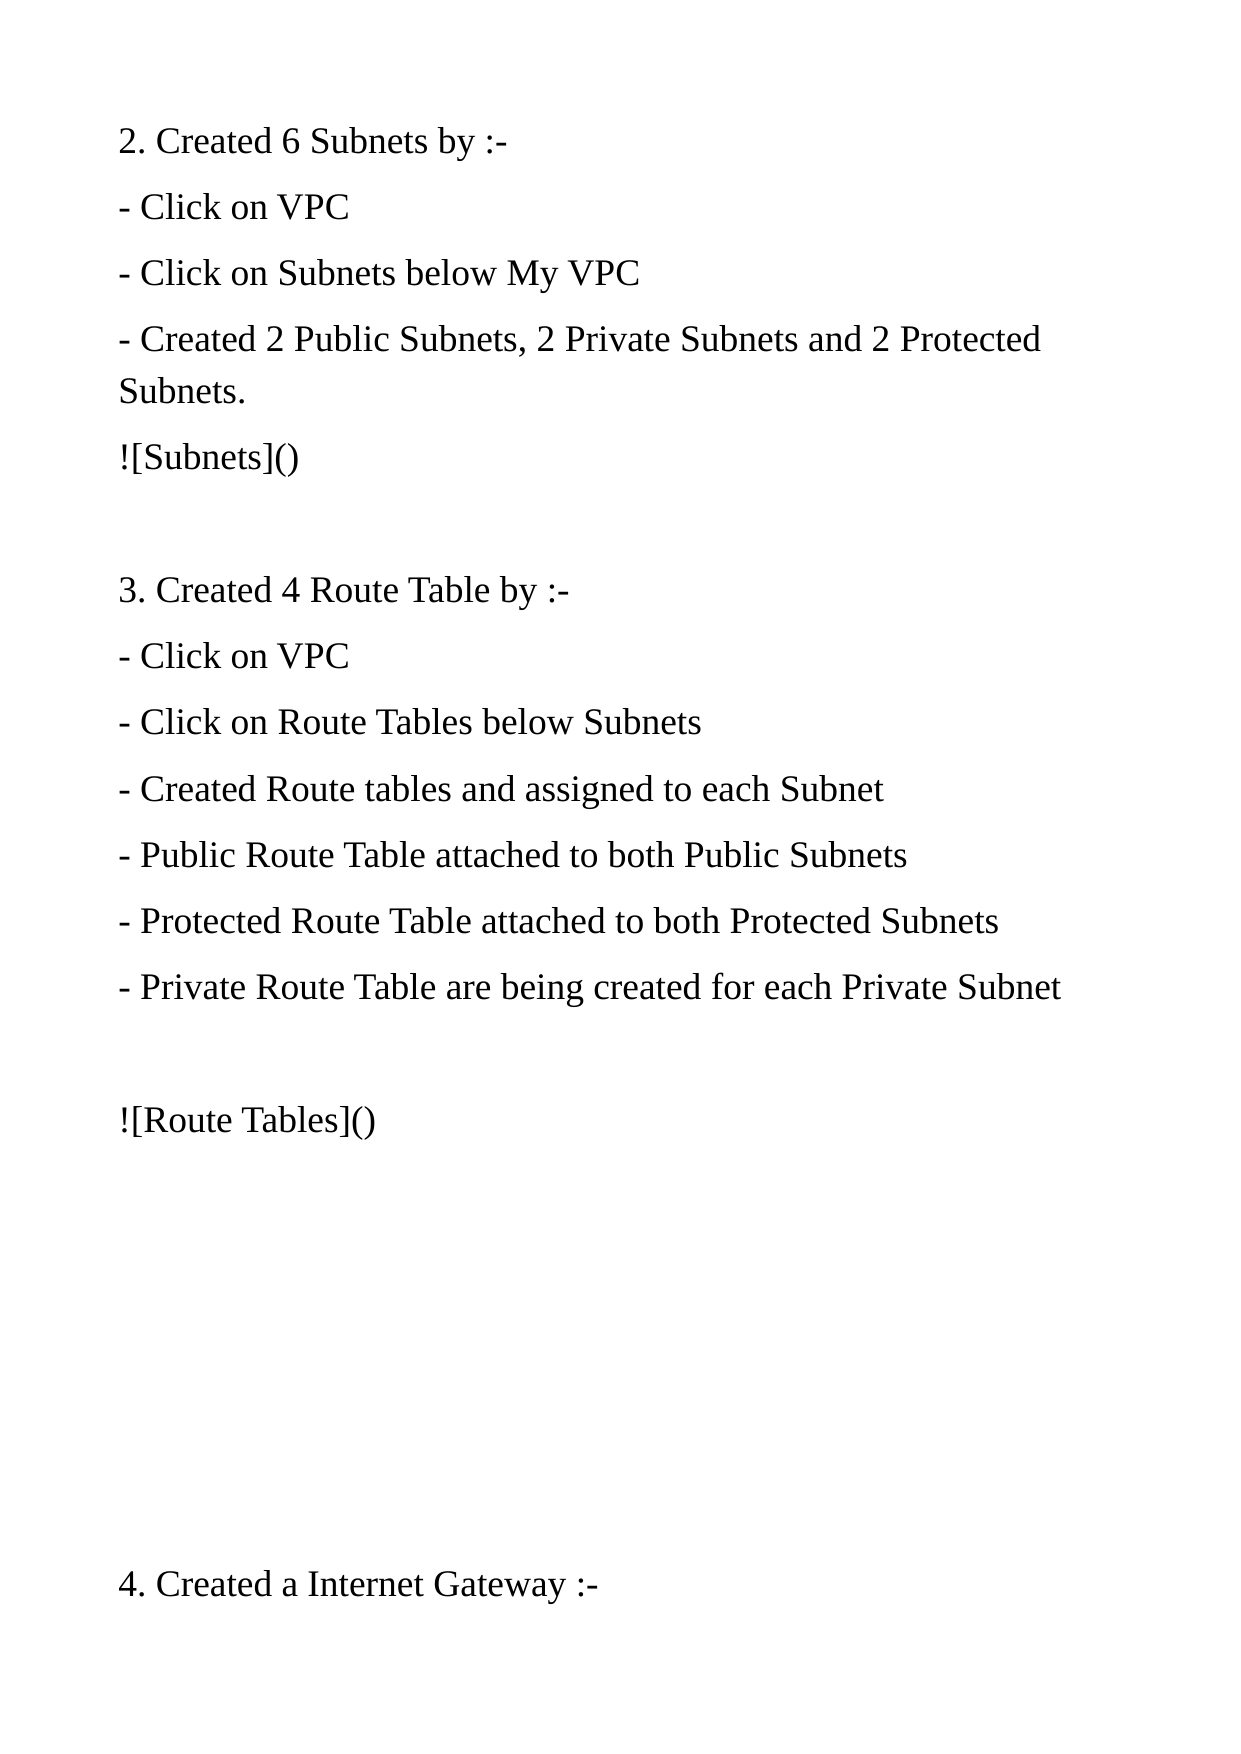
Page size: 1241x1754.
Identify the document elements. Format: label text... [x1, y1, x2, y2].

text 2. Created 6 Subnets by :- [118, 118, 1122, 161]
text - Click on Route Tables below Subnets [118, 700, 1122, 743]
text - Click on VPC [118, 633, 1122, 677]
text 3. Created 4 Route Table by :- [118, 567, 1122, 610]
text - Created 2 Public Subnets, 2 Private Subnets and 2 Protected Subnets. [118, 317, 1122, 412]
text - Protected Route Table attached to both Protected Subnets [118, 898, 1122, 942]
text 4. Created a Internet Gateway :- [118, 1561, 1122, 1604]
text ![Subnets]() [118, 435, 1122, 478]
text - Private Route Table are being created for each Private Subnet [118, 965, 1122, 1008]
text - Created Route tables and assigned to each Subnet [118, 766, 1122, 809]
text ![Route Tables]() [118, 1097, 1122, 1140]
text - Click on VPC [118, 184, 1122, 227]
text - Click on Subnets below My VPC [118, 251, 1122, 294]
text - Public Route Table attached to both Public Subnets [118, 832, 1122, 875]
